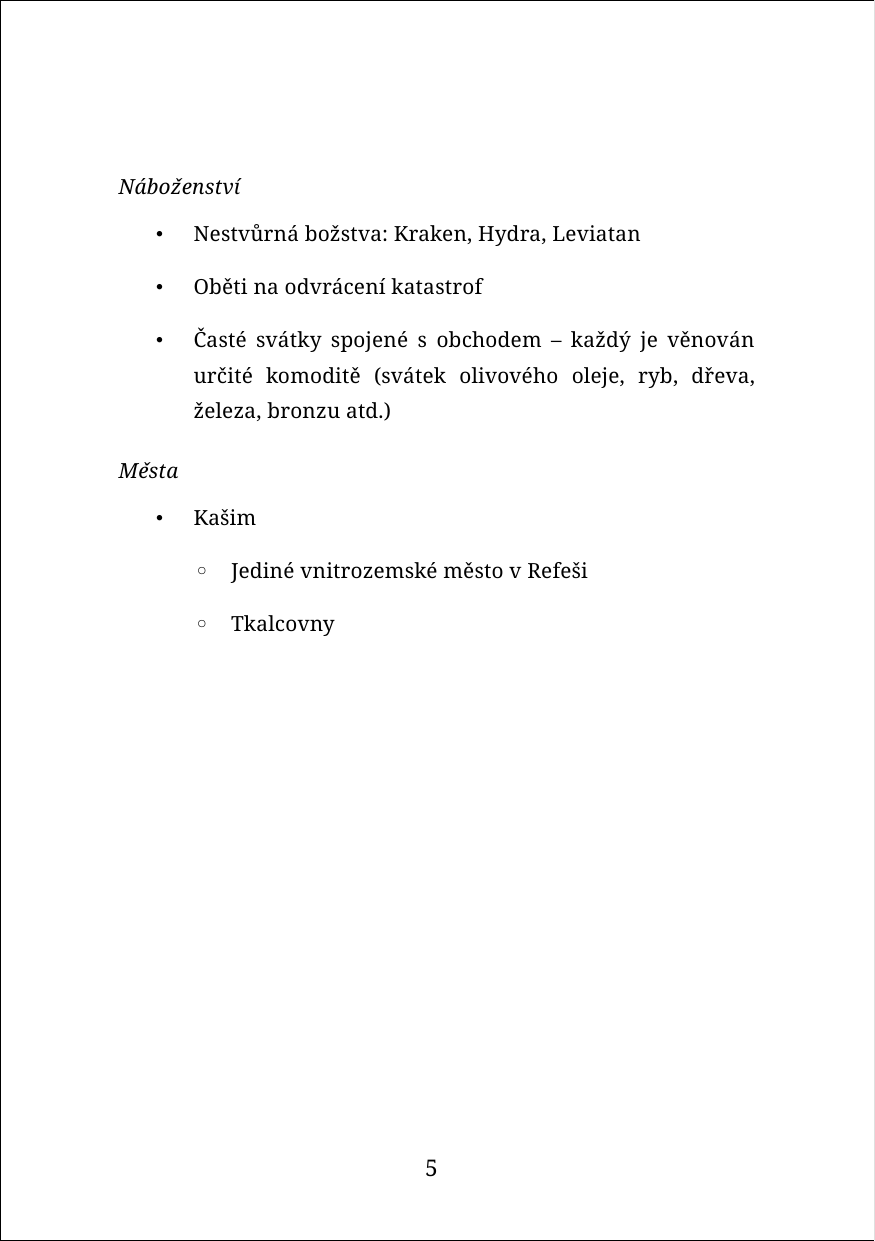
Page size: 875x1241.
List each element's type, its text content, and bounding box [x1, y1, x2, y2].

list Kašim [156, 503, 756, 531]
list Nestvůrná božstva: Kraken, Hydra, Leviatan [156, 219, 756, 247]
list Jediné vnitrozemské město v Refeši [193, 556, 756, 585]
list Tkalcovny [193, 609, 756, 638]
text Města [118, 456, 756, 484]
list Oběti na odvrácení katastrof [156, 272, 756, 301]
list Časté svátky spojené s obchodem – každý je věnován určité komoditě (svátek olivového oleje, ryb, dřeva, železa, bronzu atd.) [156, 326, 756, 425]
text Náboženství [118, 172, 756, 200]
